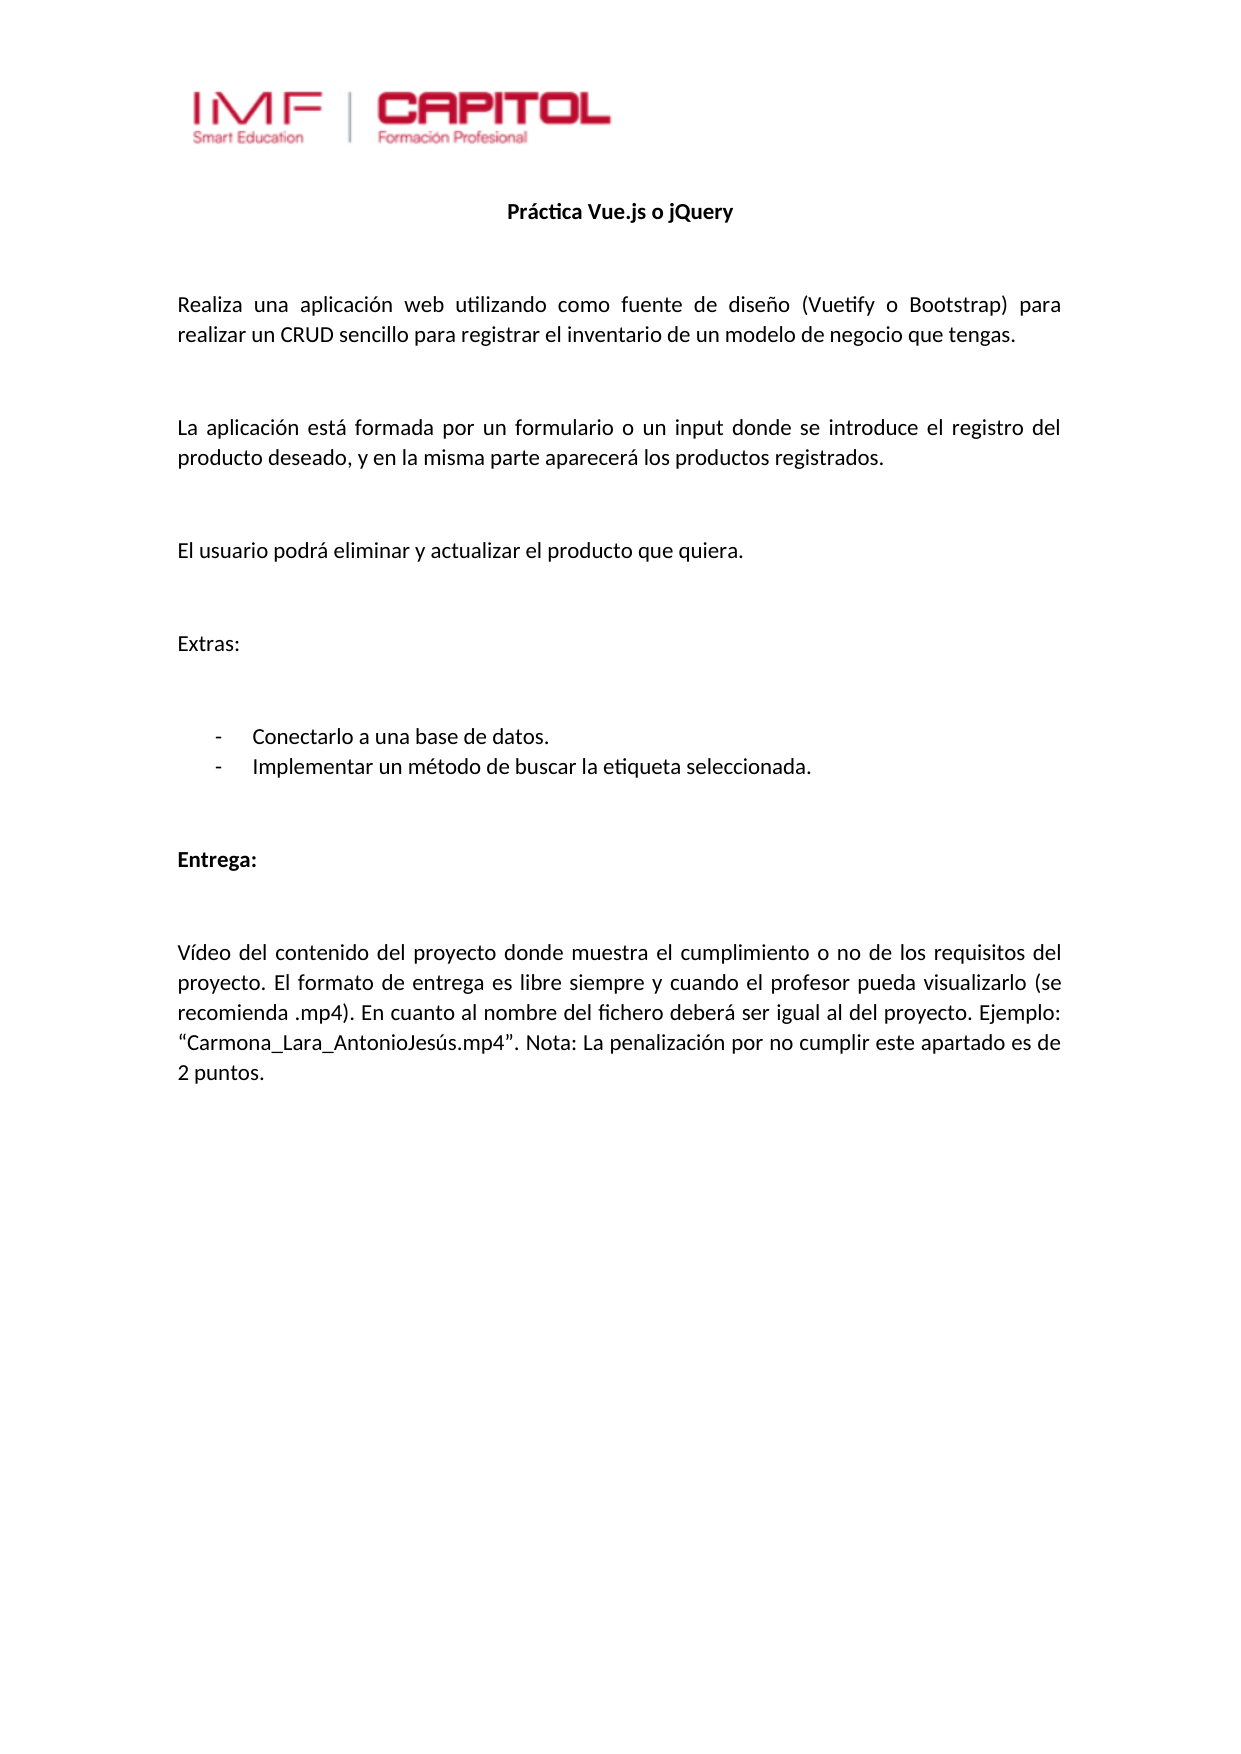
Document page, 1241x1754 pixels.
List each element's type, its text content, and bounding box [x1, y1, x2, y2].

text Entrega: [177, 845, 1063, 873]
text La aplicación está formada por un formulario o un input donde se introduce el registro del producto deseado, y en la misma parte aparecerá los productos registrados. [177, 413, 1063, 471]
text Práctica Vue.js o jQuery [177, 197, 1063, 225]
text Realiza una aplicación web utilizando como fuente de diseño (Vuetify o Bootstrap) para realizar un CRUD sencillo para registrar el inventario de un modelo de negocio que tengas. [177, 290, 1063, 348]
text El usuario podrá eliminar y actualizar el producto que quiera. [177, 536, 1063, 564]
text Extras: [177, 629, 1063, 657]
text Vídeo del contenido del proyecto donde muestra el cumplimiento o no de los requisitos del proyecto. El formato de entrega es libre siempre y cuando el profesor pueda visualizarlo (se recomienda .mp4). En cuanto al nombre del fichero deberá ser igual al del proyecto. Ejemplo: “Carmona_Lara_AntonioJesús.mp4”. Nota: La penalización por no cumplir este apartado es de 2 puntos. [177, 938, 1063, 1086]
list Conectarlo a una base de datos. [215, 722, 1063, 750]
list Implementar un método de buscar la etiqueta seleccionada. [215, 752, 1063, 780]
